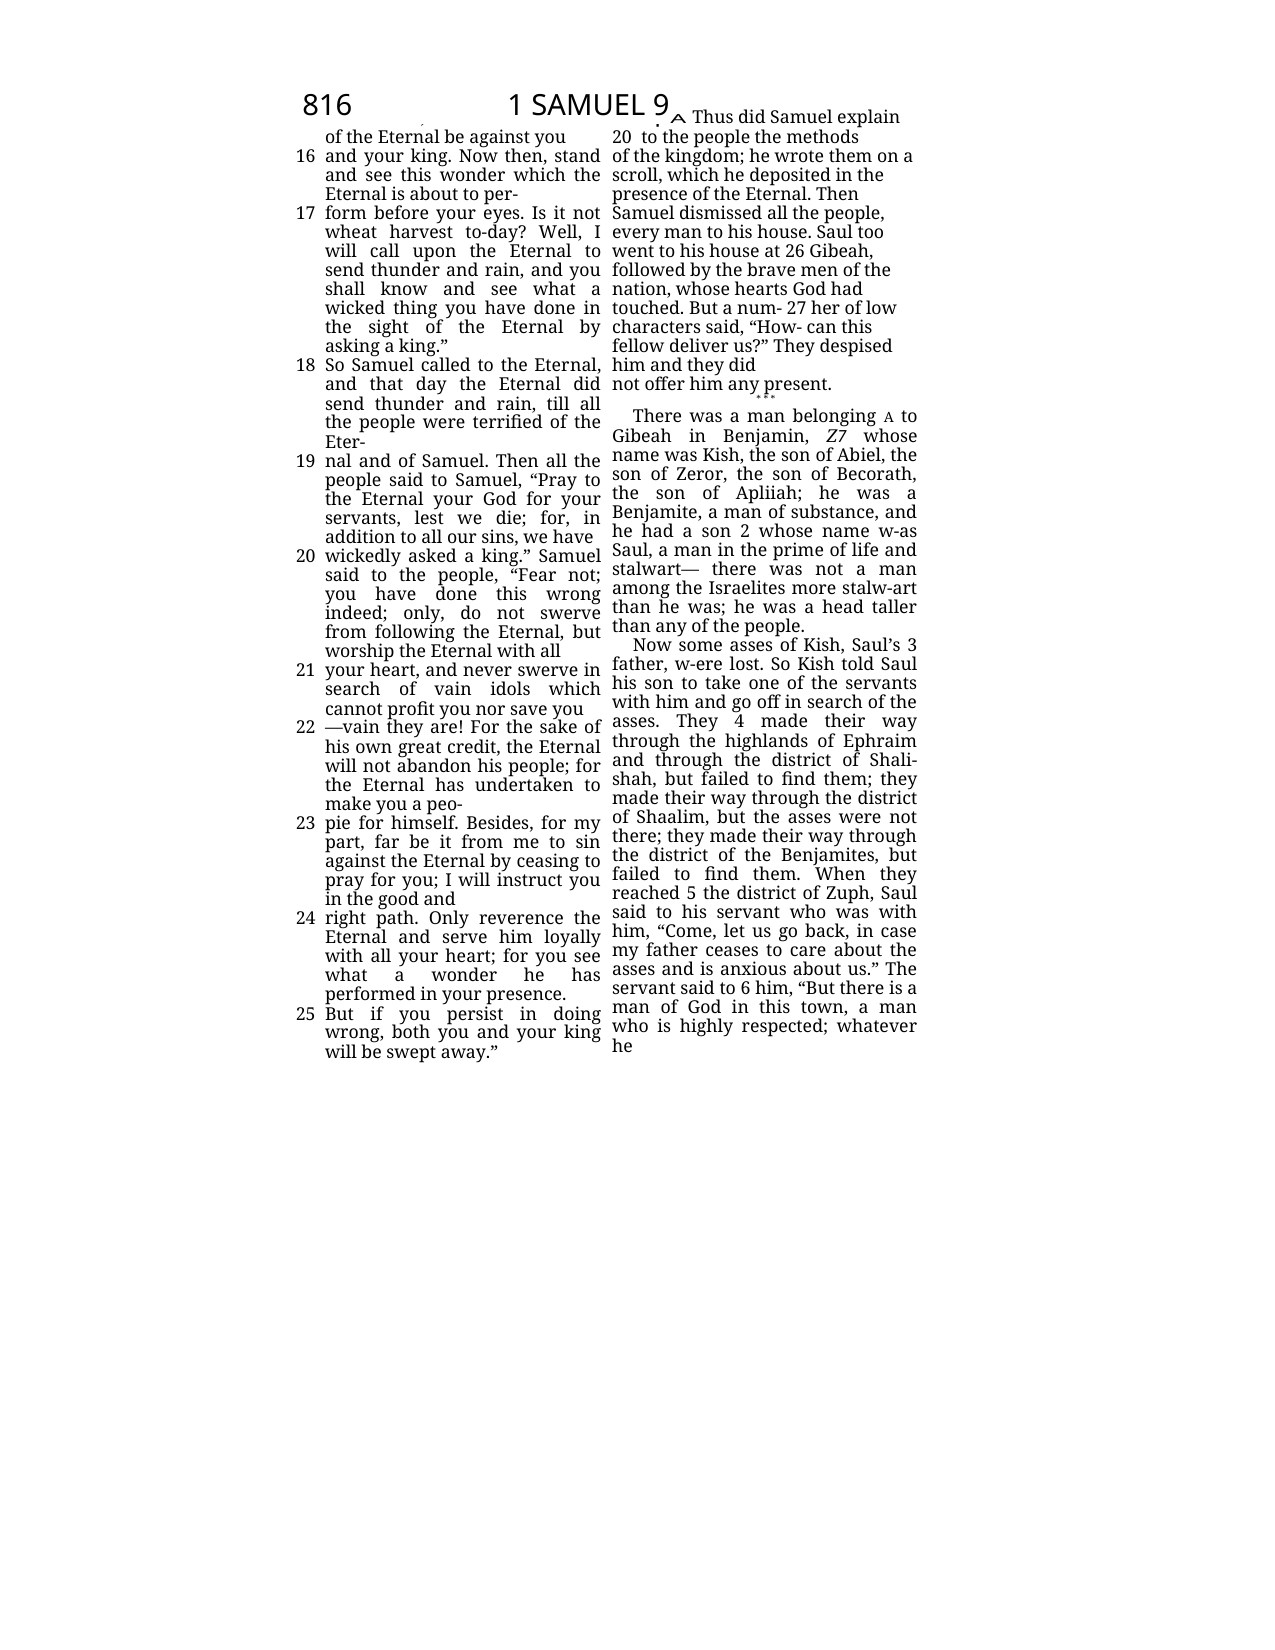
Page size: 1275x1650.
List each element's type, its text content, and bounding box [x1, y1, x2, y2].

list But if you persist in doing wrong, both you and your king will be swept away.” [296, 1005, 601, 1062]
list pie for himself. Besides, for my part, far be it from me to sin against the Eternal by ceasing to pray for you; I will instruct you in the good and [296, 814, 601, 909]
list —vain they are! For the sake of his own great credit, the Eternal will not abandon his people; for the Eternal has undertaken to make you a peo- [296, 719, 601, 814]
list and your king. Now then, stand and see this wonder which the Eternal is about to per- [296, 147, 601, 204]
list right path. Only reverence the Eternal and serve him loyally with all your heart; for you see what a wonder he has performed in your presence. [296, 909, 601, 1005]
list your heart, and never swerve in search of vain idols which cannot profit you nor save you [296, 662, 601, 719]
text There was a man belonging a to Gibeah in Benjamin, Z7 whose name was Kish, the son of Abiel, the son of Zeror, the son of Becorath, the son of Apliiah; he was a Benjamite, a man of substance, and he had a son 2 whose name w-as Saul, a man in the prime of life and stalwart— there was not a man among the Israelites more stalw-art than he was; he was a head taller than any of the people. [612, 408, 917, 636]
text the Eternal, then shall the hand of the Eternal be against you [325, 124, 601, 147]
text Now some asses of Kish, Saul’s 3 father, w-ere lost. So Kish told Saul his son to take one of the servants with him and go off in search of the asses. They 4 made their way through the highlands of Ephraim and through the district of Shali- shah, but failed to find them; they made their way through the district of Shaalim, but the asses were not there; they made their way through the district of the Benjamites, but failed to find them. When they reached 5 the district of Zuph, Saul said to his servant who was with him, “Come, let us go back, in case my father ceases to care about the asses and is anxious about us.” The servant said to 6 him, “But there is a man of God in this town, a man who is highly respected; whatever he [612, 636, 917, 1056]
list form before your eyes. Is it not wheat harvest to-day? Well, I will call upon the Eter­nal to send thunder and rain, and you shall know and see what a wicked thing you have done in the sight of the Eternal by asking a king.” [296, 204, 601, 357]
text * * * [614, 395, 917, 404]
text of the kingdom; he wrote them on a scroll, which he deposited in the presence of the Eternal. Then Samuel dismissed all the people, every man to his house. Saul too went to his house at 26 Gibeah, followed by the brave men of the nation, whose hearts God had touched. But a num- 27 her of low characters said, “How- can this fellow deliver us?” They despised him and they did [612, 147, 917, 376]
list So Samuel called to the Eter­nal, and that day the Eternal did send thunder and rain, till all the people were terrified of the Eter- [296, 357, 601, 452]
text not offer him any present. [612, 376, 917, 395]
list nal and of Samuel. Then all the people said to Samuel, “Pray to the Eternal your God for your servants, lest we die; for, in addition to all our sins, we have [296, 452, 601, 547]
list wickedly asked a king.” Sam­uel said to the people, “Fear not; you have done this wrong indeed; only, do not swerve from following the Eternal, but worship the Eternal with all [296, 547, 601, 662]
list to the people the methods [612, 128, 917, 147]
text -| a Thus did Samuel explain [641, 109, 917, 128]
